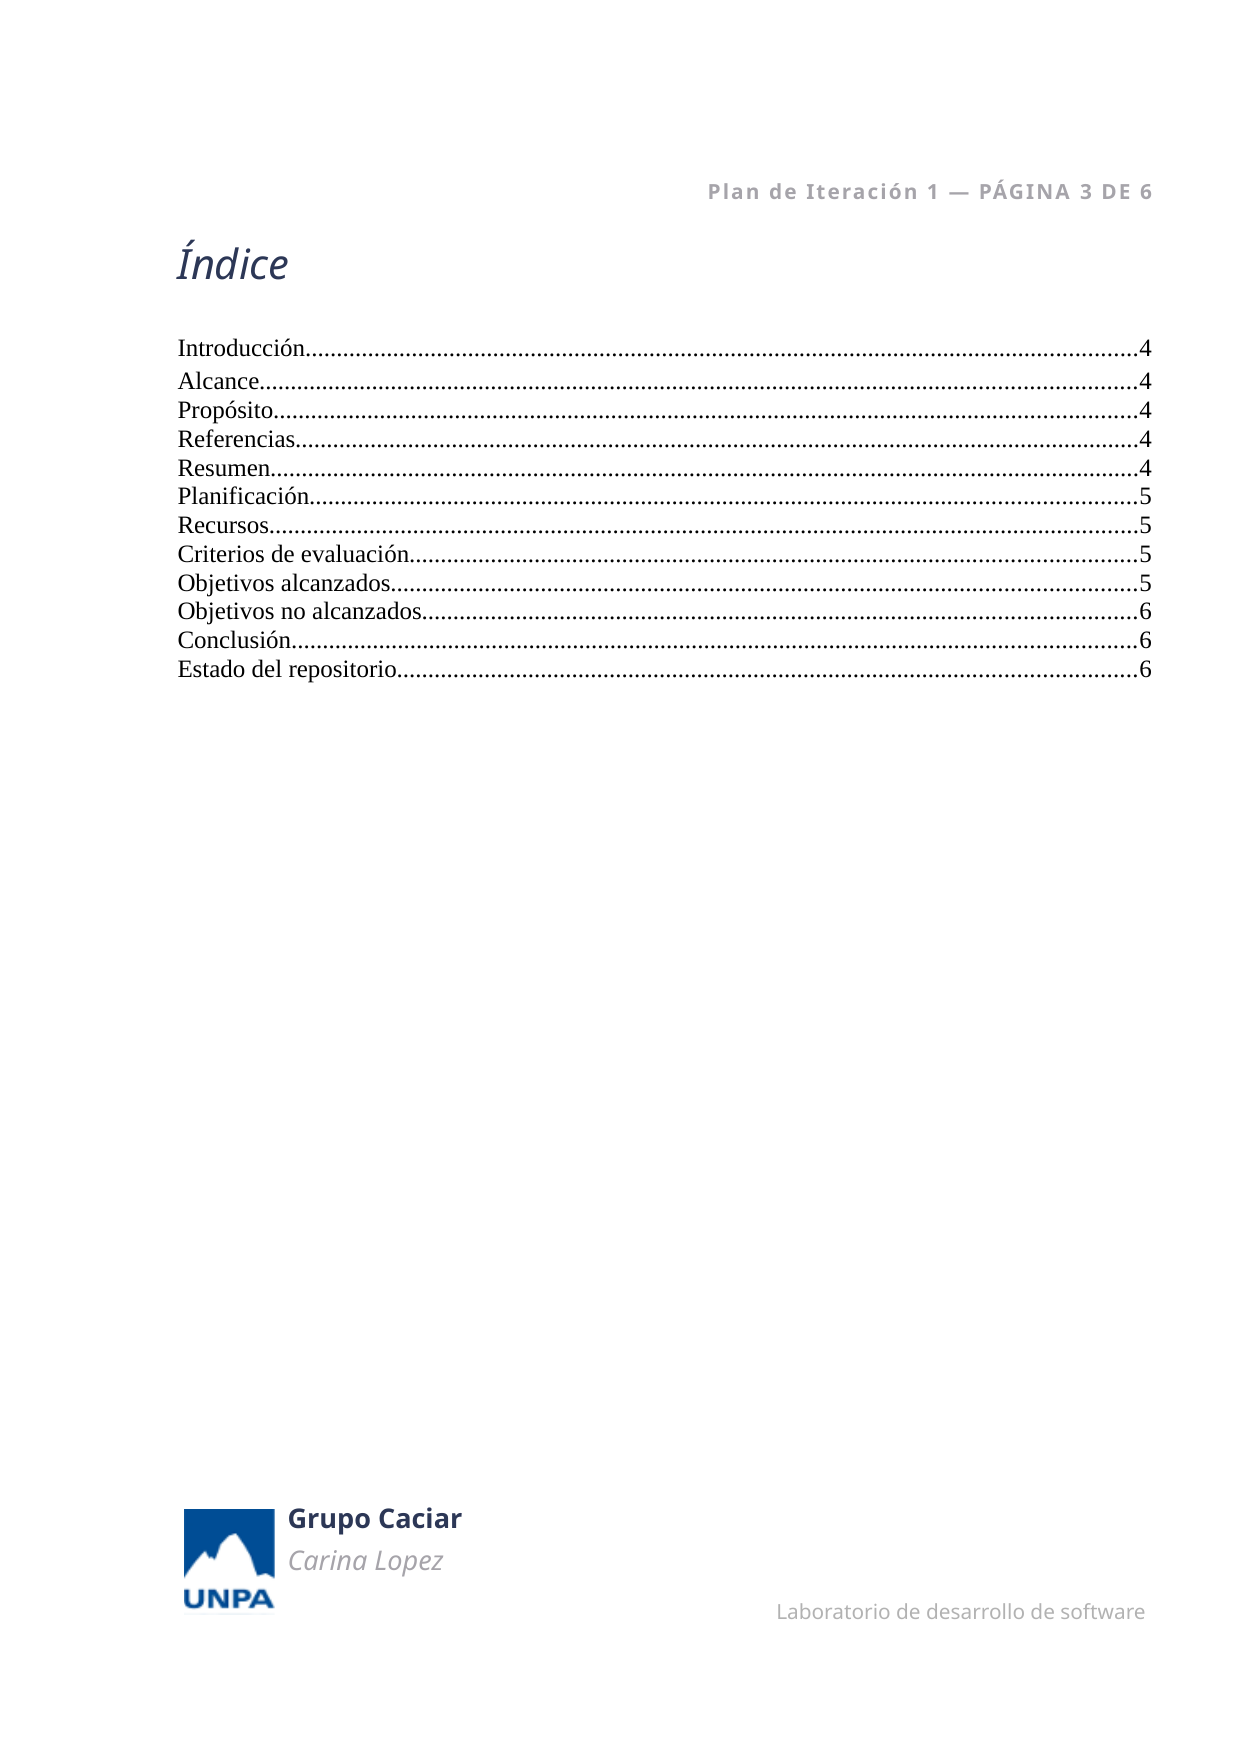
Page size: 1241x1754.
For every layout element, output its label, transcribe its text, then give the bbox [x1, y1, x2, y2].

text Criterios de evaluación 5 [177, 539, 1152, 568]
text Objetivos no alcanzados 6 [177, 596, 1152, 625]
picture [184, 1509, 275, 1615]
text Objetivos alcanzados 5 [177, 568, 1152, 596]
text Referencias 4 [177, 424, 1152, 453]
text Resumen 4 [177, 453, 1152, 481]
text Conclusión 6 [177, 625, 1152, 654]
text Planificación 5 [177, 481, 1152, 510]
text Introducción 4 [177, 333, 1152, 362]
text Recursos 5 [177, 510, 1152, 539]
text Propósito 4 [177, 395, 1152, 424]
text Estado del repositorio 6 [177, 654, 1152, 683]
text Alcance 4 [177, 366, 1152, 395]
text Índice [177, 235, 1152, 292]
